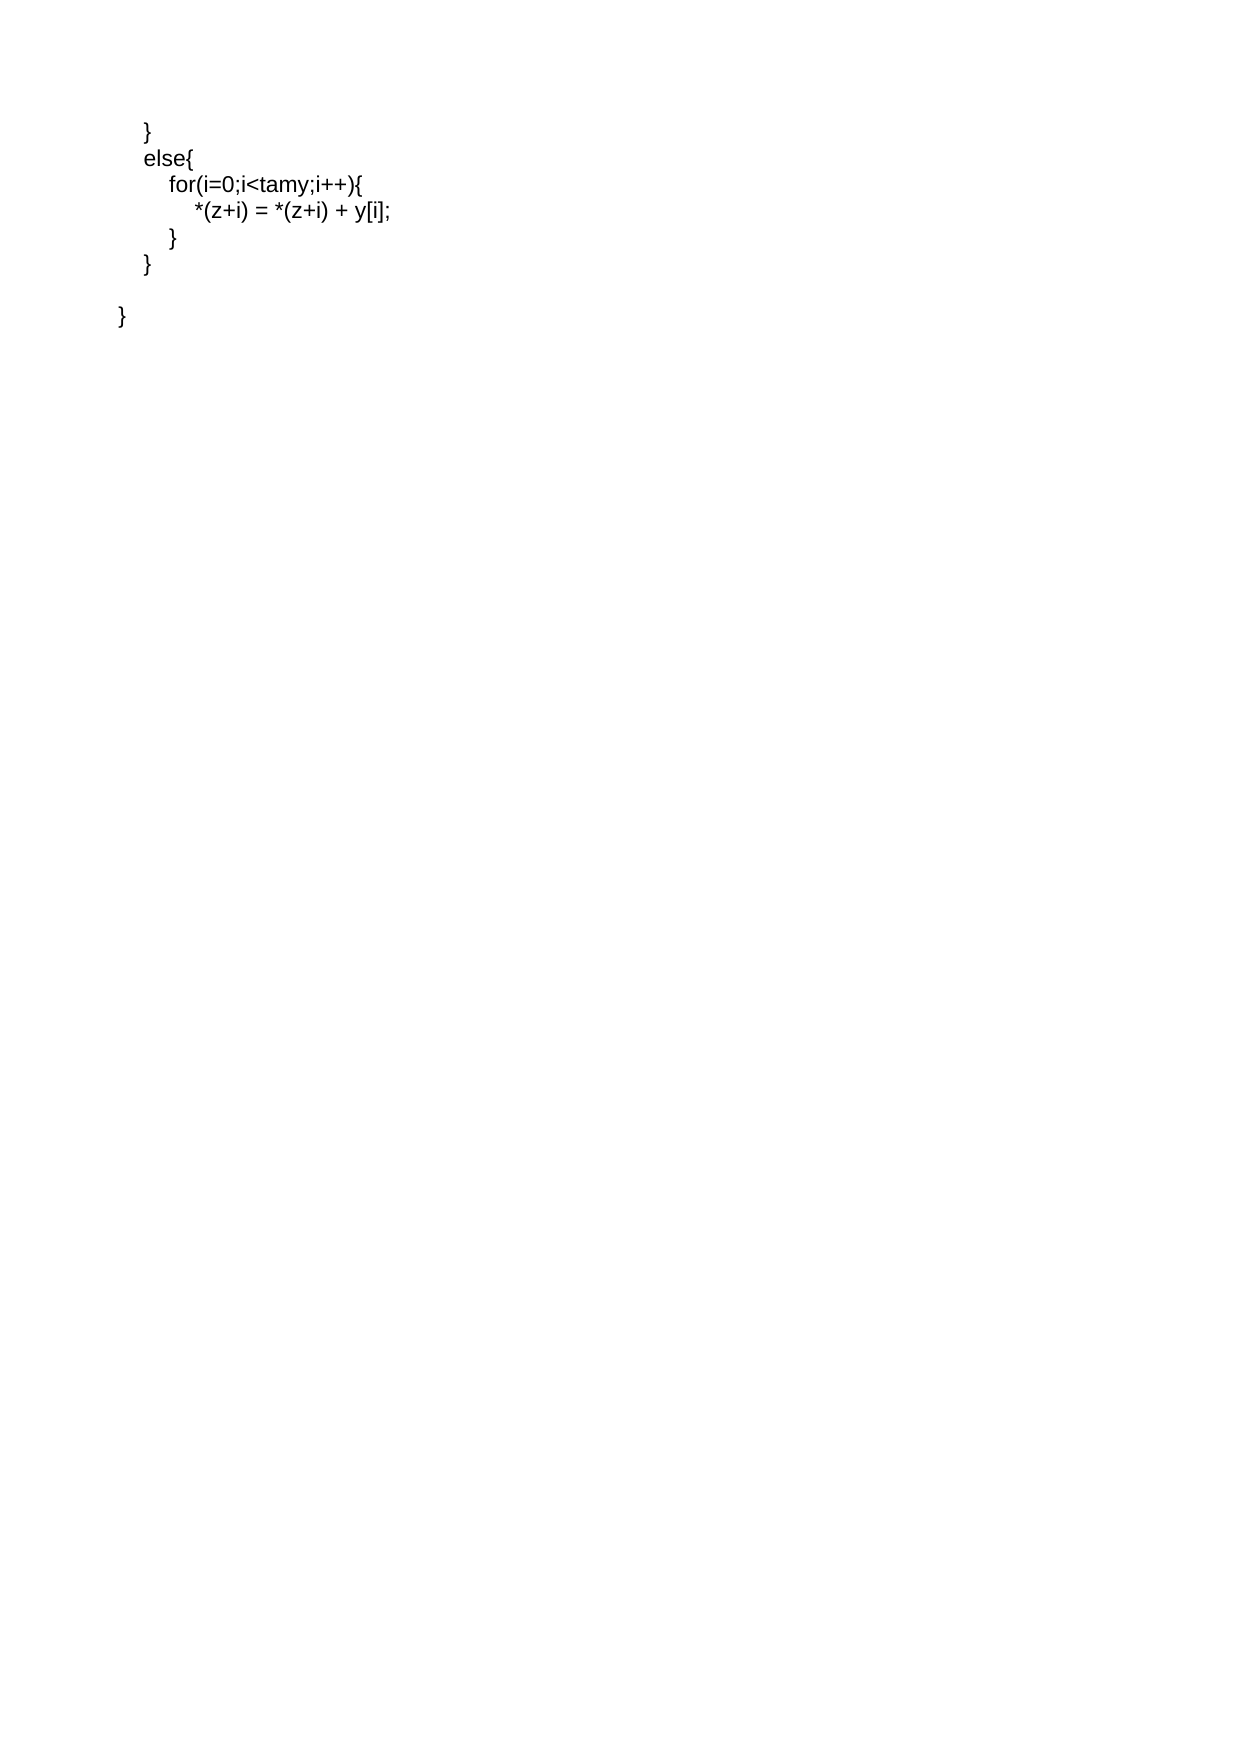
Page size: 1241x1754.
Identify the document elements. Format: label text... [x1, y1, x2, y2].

text } [118, 302, 1122, 328]
text } [118, 223, 1122, 250]
text } [118, 250, 1122, 276]
text } [118, 118, 1122, 144]
text for(i=0;i<tamy;i++){ [118, 171, 1122, 197]
text else{ [118, 144, 1122, 171]
text *(z+i) = *(z+i) + y[i]; [118, 197, 1122, 223]
